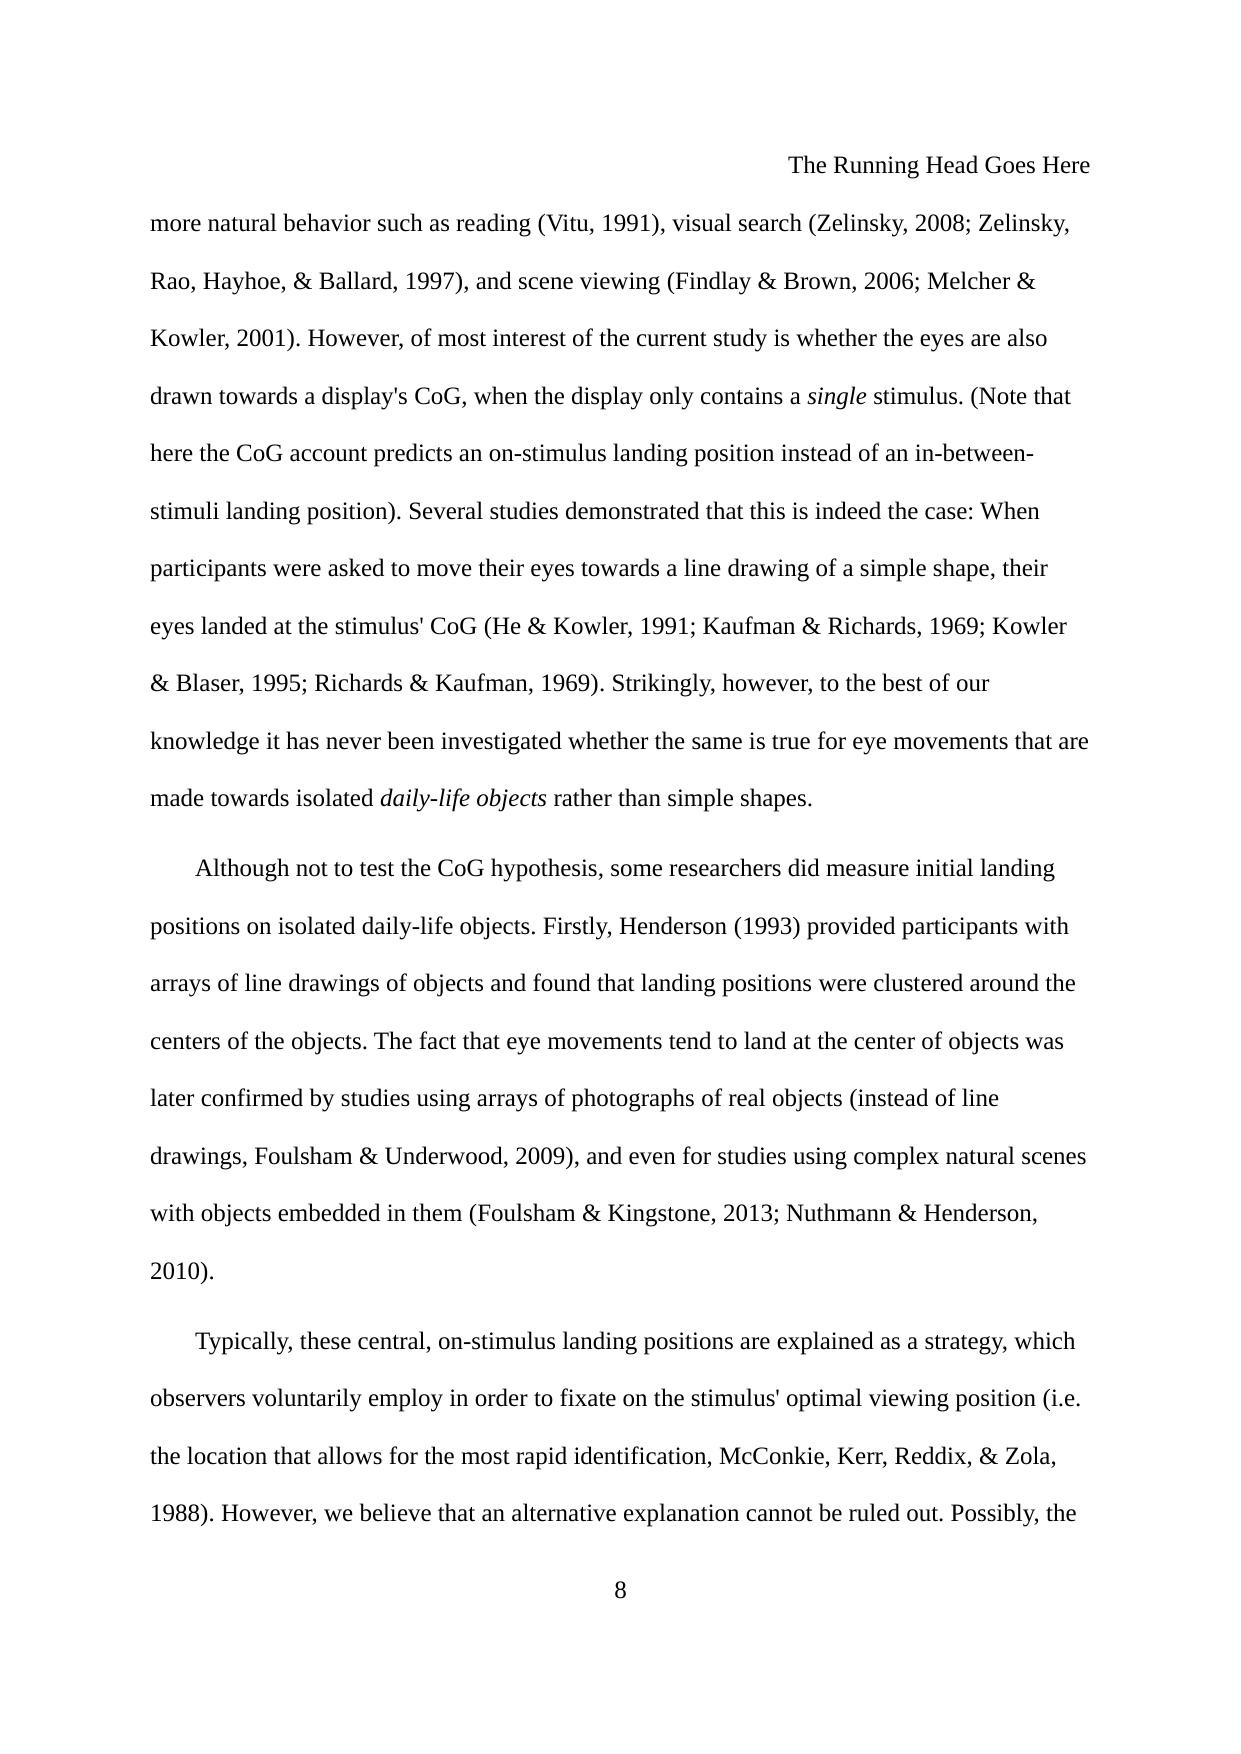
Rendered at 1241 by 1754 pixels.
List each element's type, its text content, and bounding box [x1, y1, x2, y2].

text more natural behavior such as reading (Vitu, 1991), visual search (Zelinsky, 2008; Zelinsky, Rao, Hayhoe, & Ballard, 1997), and scene viewing (Findlay & Brown, 2006; Melcher & Kowler, 2001). However, of most interest of the current study is whether the eyes are also drawn towards a display's CoG, when the display only contains a single stimulus. (Note that here the CoG account predicts an on-stimulus landing position instead of an in-between-stimuli landing position). Several studies demonstrated that this is indeed the case: When participants were asked to move their eyes towards a line drawing of a simple shape, their eyes landed at the stimulus' CoG (He & Kowler, 1991; Kaufman & Richards, 1969; Kowler & Blaser, 1995; Richards & Kaufman, 1969). Strikingly, however, to the best of our knowledge it has never been investigated whether the same is true for eye movements that are made towards isolated daily-life objects rather than simple shapes. [150, 208, 1091, 812]
text Although not to test the CoG hypothesis, some researchers did measure initial landing positions on isolated daily-life objects. Firstly, Henderson (1993) provided participants with arrays of line drawings of objects and found that landing positions were clustered around the centers of the objects. The fact that eye movements tend to land at the center of objects was later confirmed by studies using arrays of photographs of real objects (instead of line drawings, Foulsham & Underwood, 2009), and even for studies using complex natural scenes with objects embedded in them (Foulsham & Kingstone, 2013; Nuthmann & Henderson, 2010). [150, 853, 1091, 1284]
text Typically, these central, on-stimulus landing positions are explained as a strategy, which observers voluntarily employ in order to fixate on the stimulus' optimal viewing position (i.e. the location that allows for the most rapid identification, McConkie, Kerr, Reddix, & Zola, 1988). However, we believe that an alternative explanation cannot be ruled out. Possibly, the [150, 1326, 1091, 1527]
